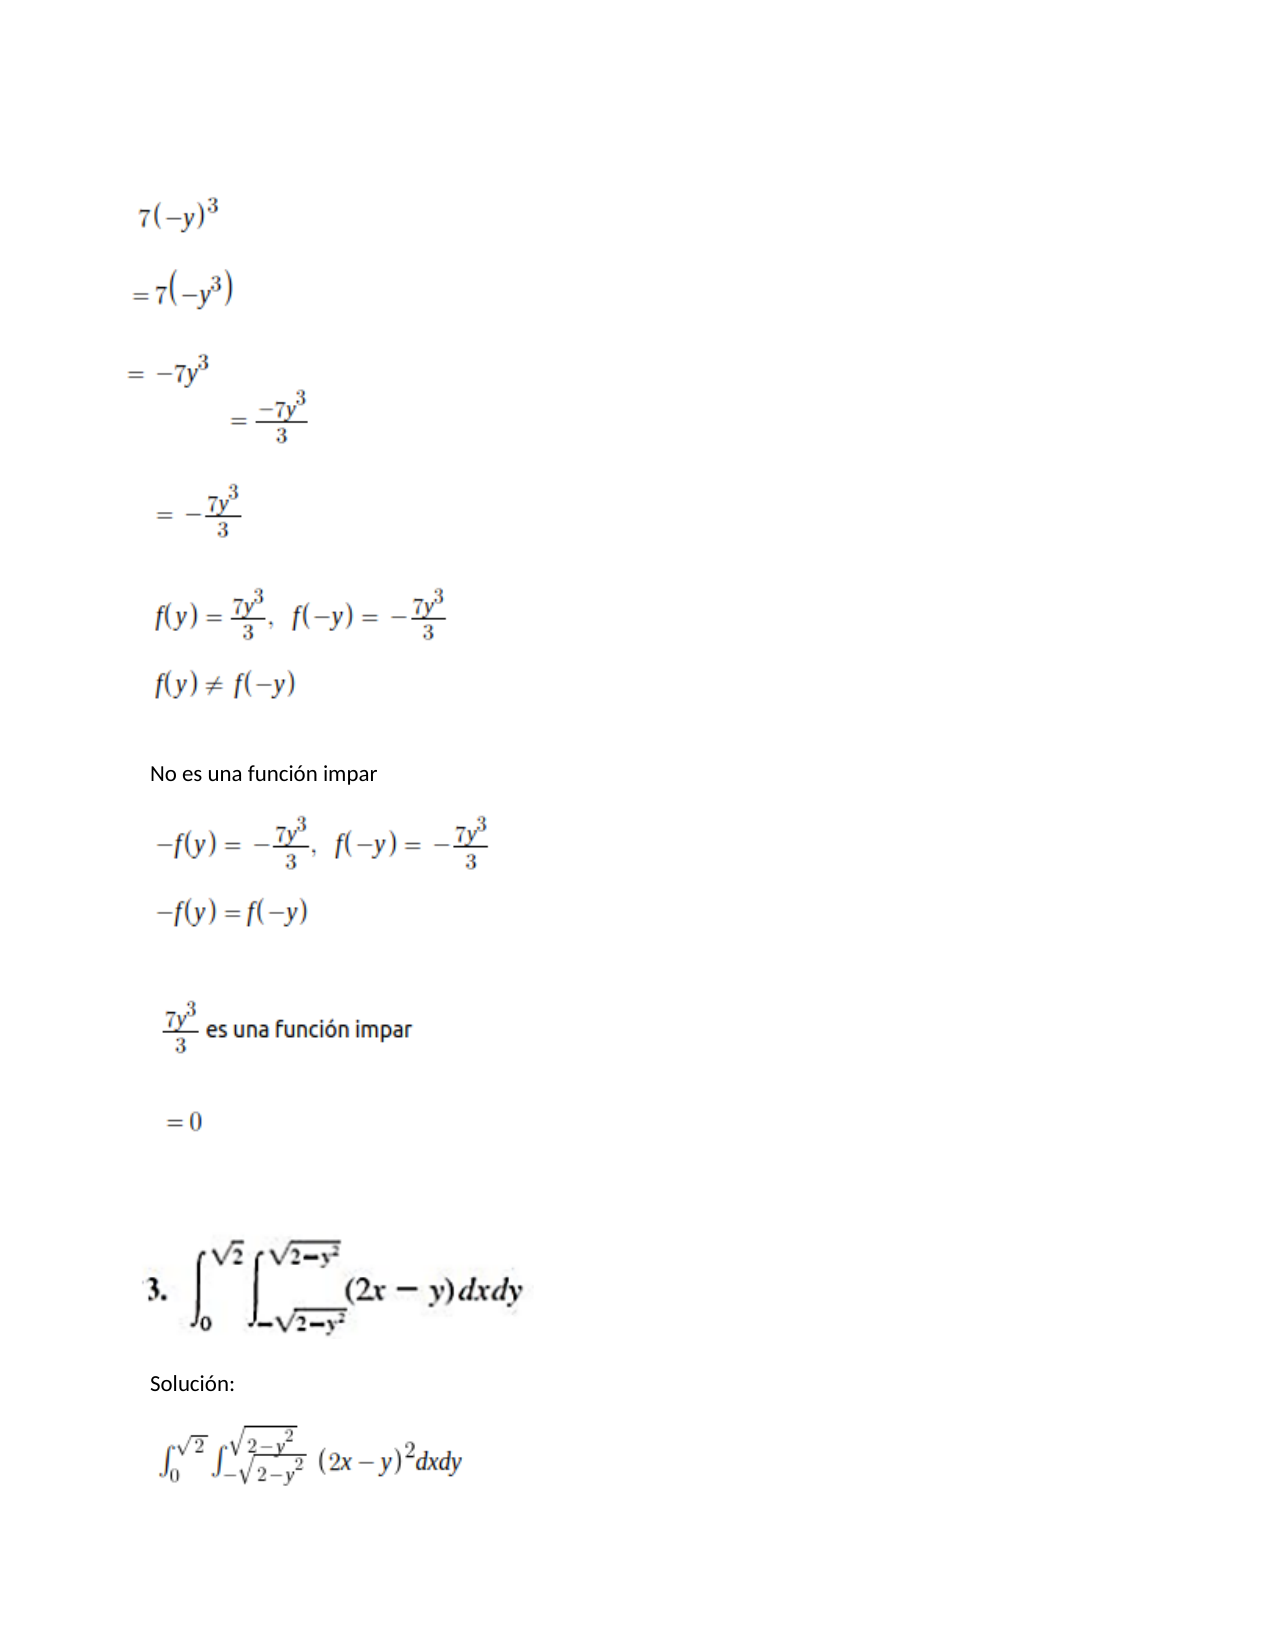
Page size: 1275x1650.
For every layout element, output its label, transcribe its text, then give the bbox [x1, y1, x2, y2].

picture [159, 1107, 219, 1138]
picture [148, 582, 464, 716]
picture [125, 261, 244, 319]
picture [144, 473, 259, 549]
picture [152, 993, 426, 1068]
picture [154, 814, 518, 944]
picture [141, 1225, 534, 1339]
picture [152, 1415, 476, 1497]
picture [226, 386, 330, 458]
picture [131, 188, 232, 242]
text Solución: [150, 1369, 1125, 1397]
picture [123, 340, 224, 391]
text No es una función impar [150, 759, 1125, 787]
